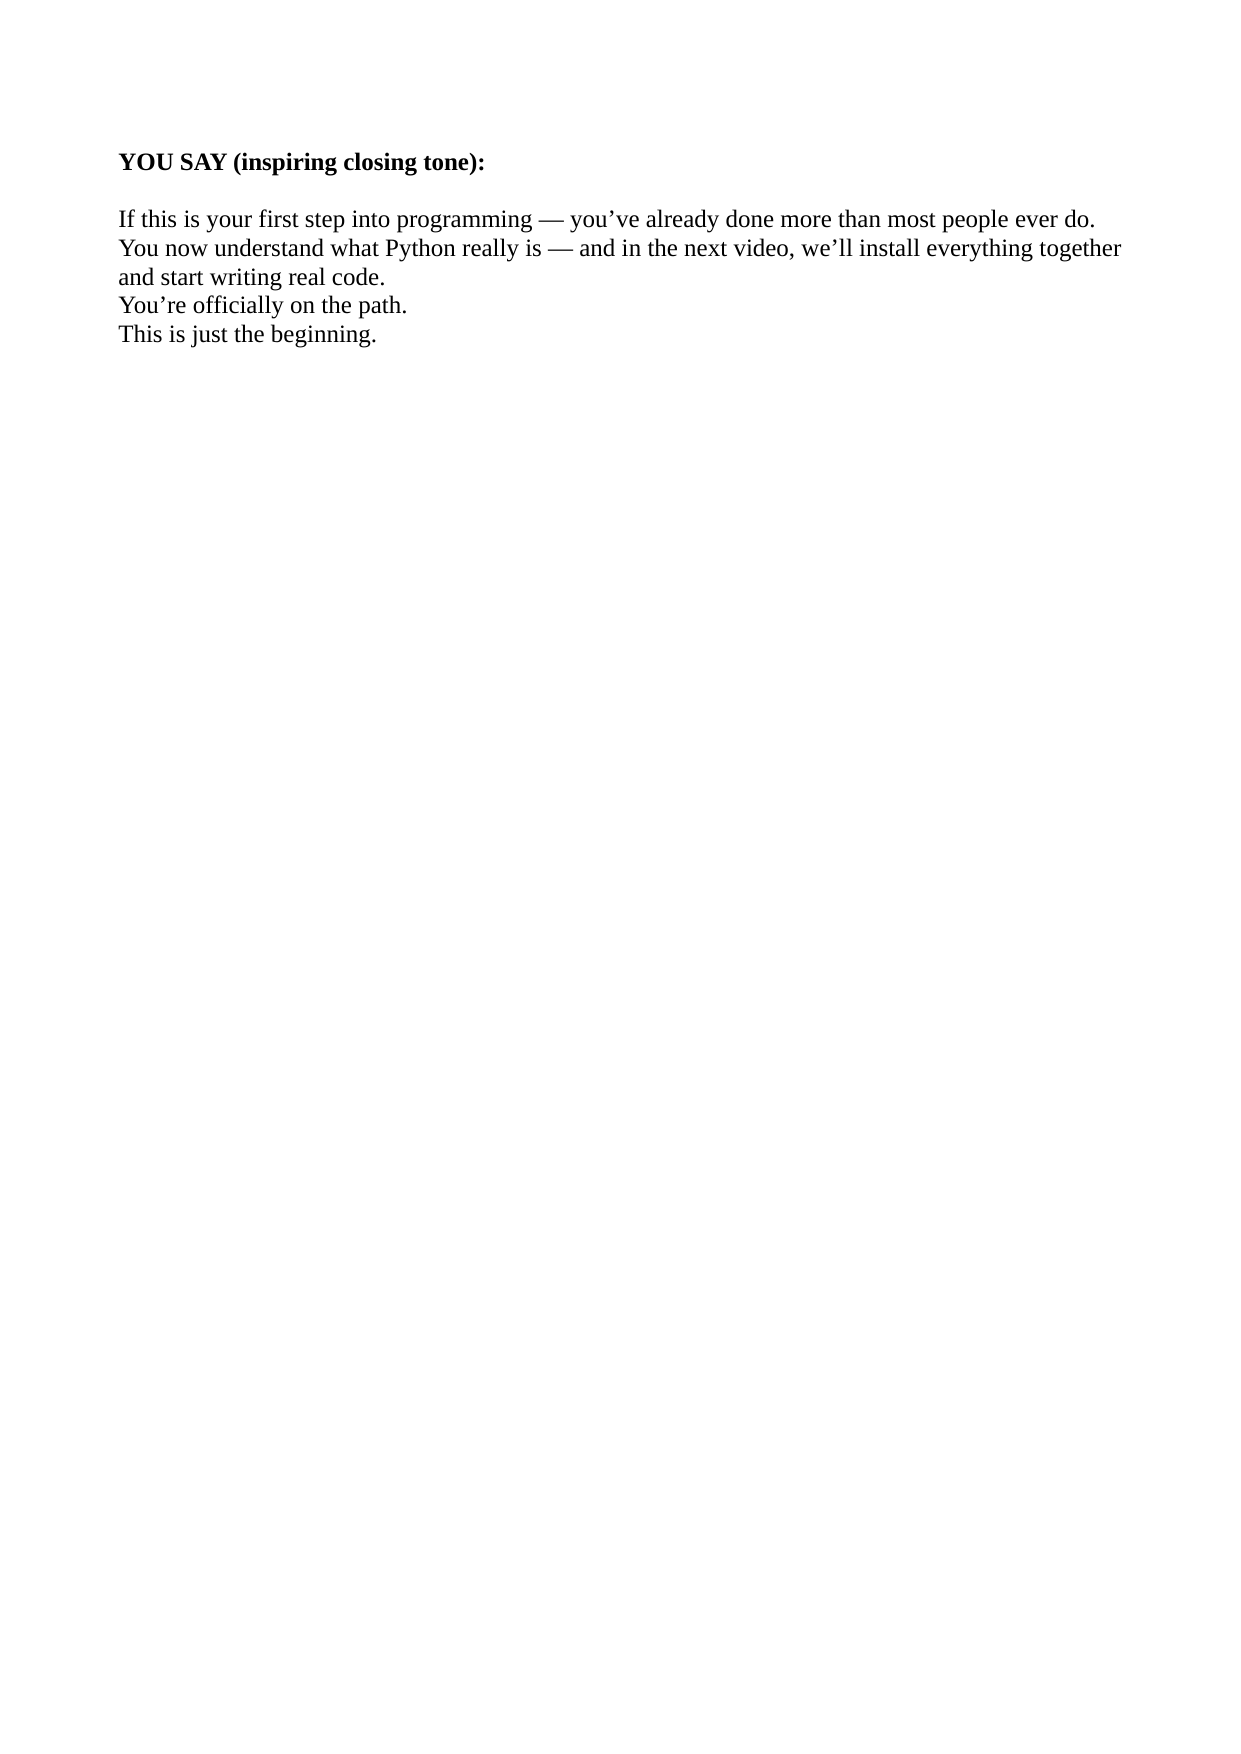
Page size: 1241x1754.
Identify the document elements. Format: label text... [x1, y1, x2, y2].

text YOU SAY (inspiring closing tone): [118, 147, 1122, 176]
text You now understand what Python really is — and in the next video, we’ll install everything together and start writing real code. [118, 233, 1122, 291]
text This is just the beginning. [118, 319, 1122, 348]
text You’re officially on the path. [118, 291, 1122, 319]
text If this is your first step into programming — you’ve already done more than most people ever do. [118, 204, 1122, 233]
